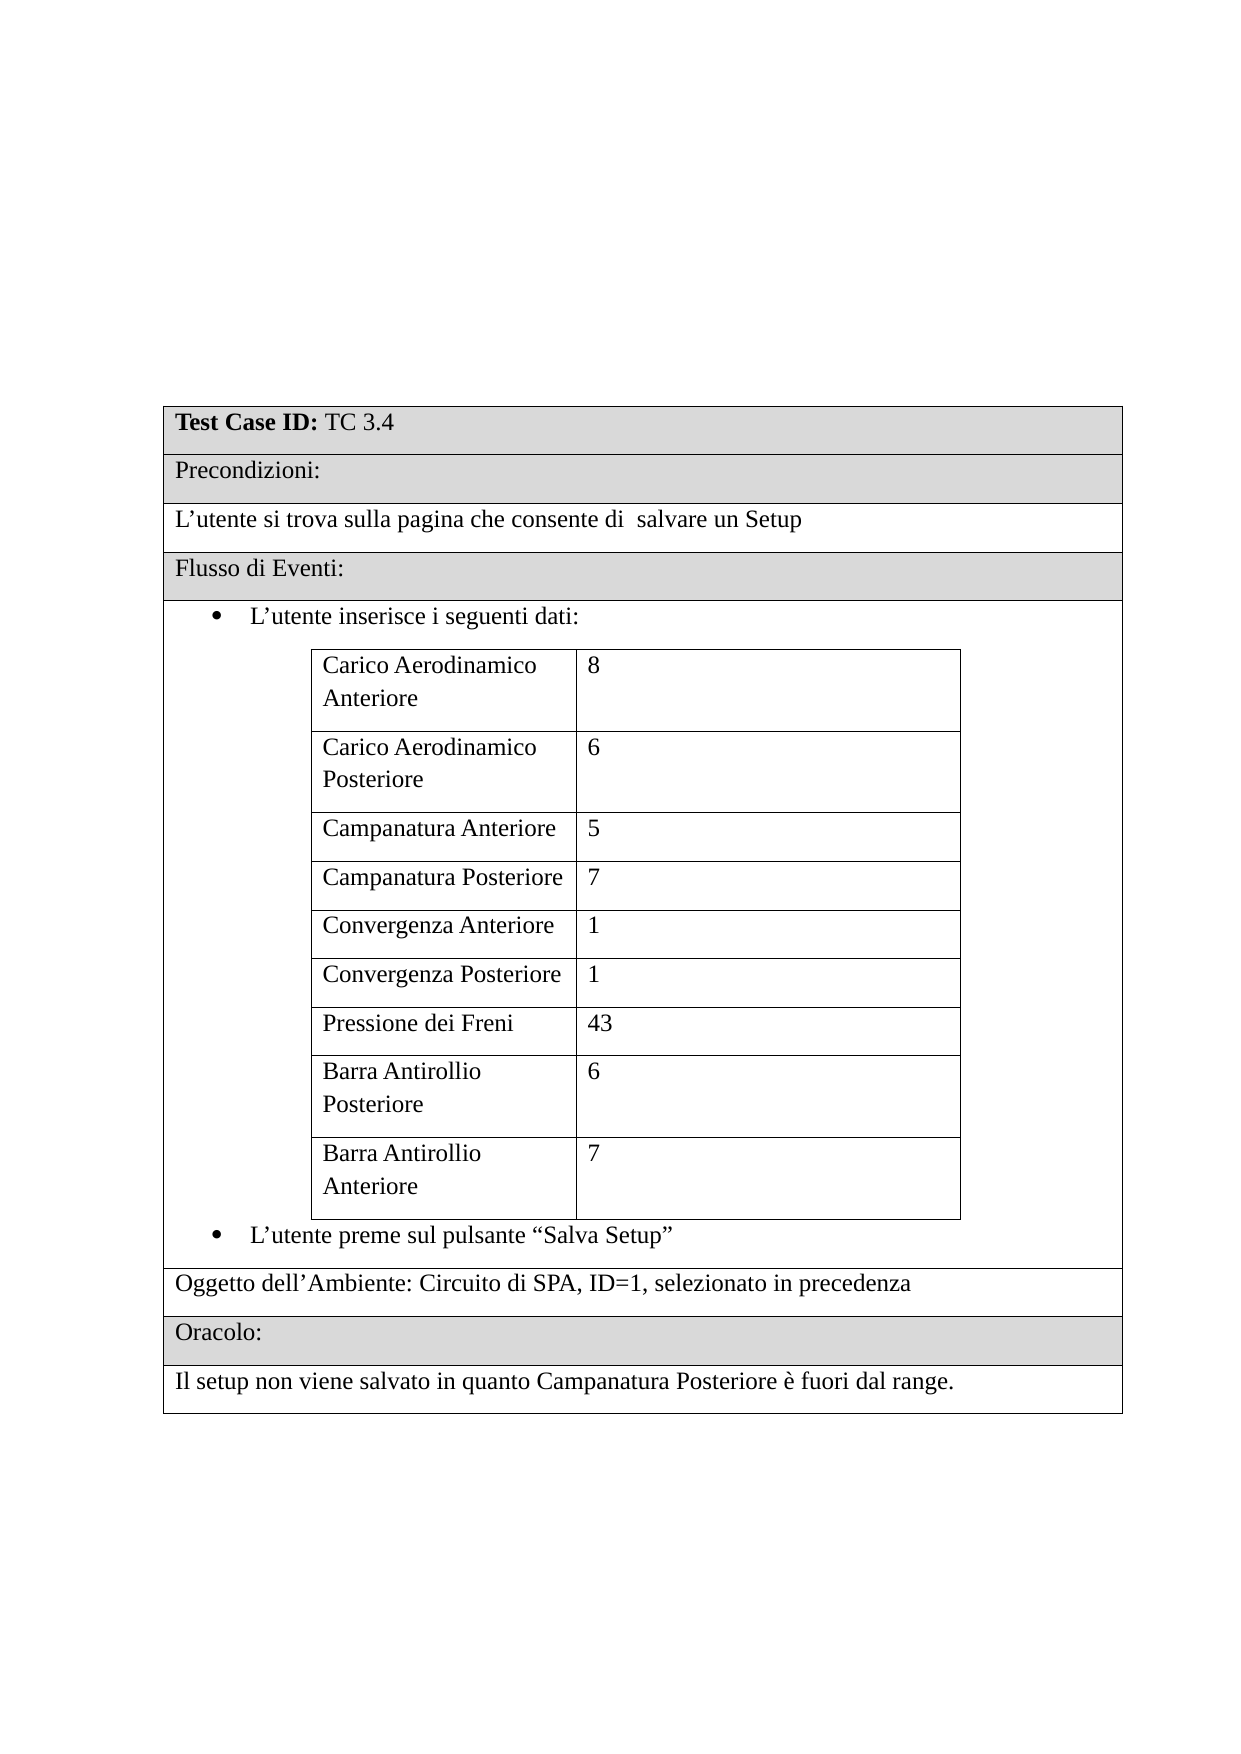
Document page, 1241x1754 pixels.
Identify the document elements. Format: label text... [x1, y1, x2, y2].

table_cell 5 [577, 813, 960, 861]
table_cell Barra Antirollio Posteriore [312, 1056, 576, 1137]
table_cell 7 [577, 1138, 960, 1219]
table_cell Oracolo: [164, 1317, 1122, 1365]
table_cell Pressione dei Freni [312, 1008, 576, 1055]
table_cell 1 [577, 959, 960, 1007]
table_cell Flusso di Eventi: [164, 553, 1122, 600]
table_cell 6 [577, 1056, 960, 1137]
table_header Test Case ID: TC 3.4 [164, 407, 1122, 454]
table_cell L’utente inserisce i seguenti dati: L’utente preme sul pulsante “Salva Setup” [164, 601, 1122, 1267]
table_cell Barra Antirollio Anteriore [312, 1138, 576, 1219]
table_cell Convergenza Posteriore [312, 959, 576, 1007]
table_cell L’utente si trova sulla pagina che consente di salvare un Setup [164, 504, 1122, 552]
table_cell Carico Aerodinamico Posteriore [312, 732, 576, 812]
table_cell 6 [577, 732, 960, 812]
table_cell Precondizioni: [164, 455, 1122, 503]
table_cell Campanatura Anteriore [312, 813, 576, 861]
table_cell Campanatura Posteriore [312, 862, 576, 909]
table_cell 1 [577, 911, 960, 958]
table_cell Oggetto dell’Ambiente: Circuito di SPA, ID=1, selezionato in precedenza [164, 1269, 1122, 1316]
table_cell 43 [577, 1008, 960, 1055]
table_header Carico Aerodinamico Anteriore [312, 650, 576, 731]
table_cell Il setup non viene salvato in quanto Campanatura Posteriore è fuori dal range. [164, 1366, 1122, 1413]
table_cell Convergenza Anteriore [312, 911, 576, 958]
table_cell 7 [577, 862, 960, 909]
table_header 8 [577, 650, 960, 731]
